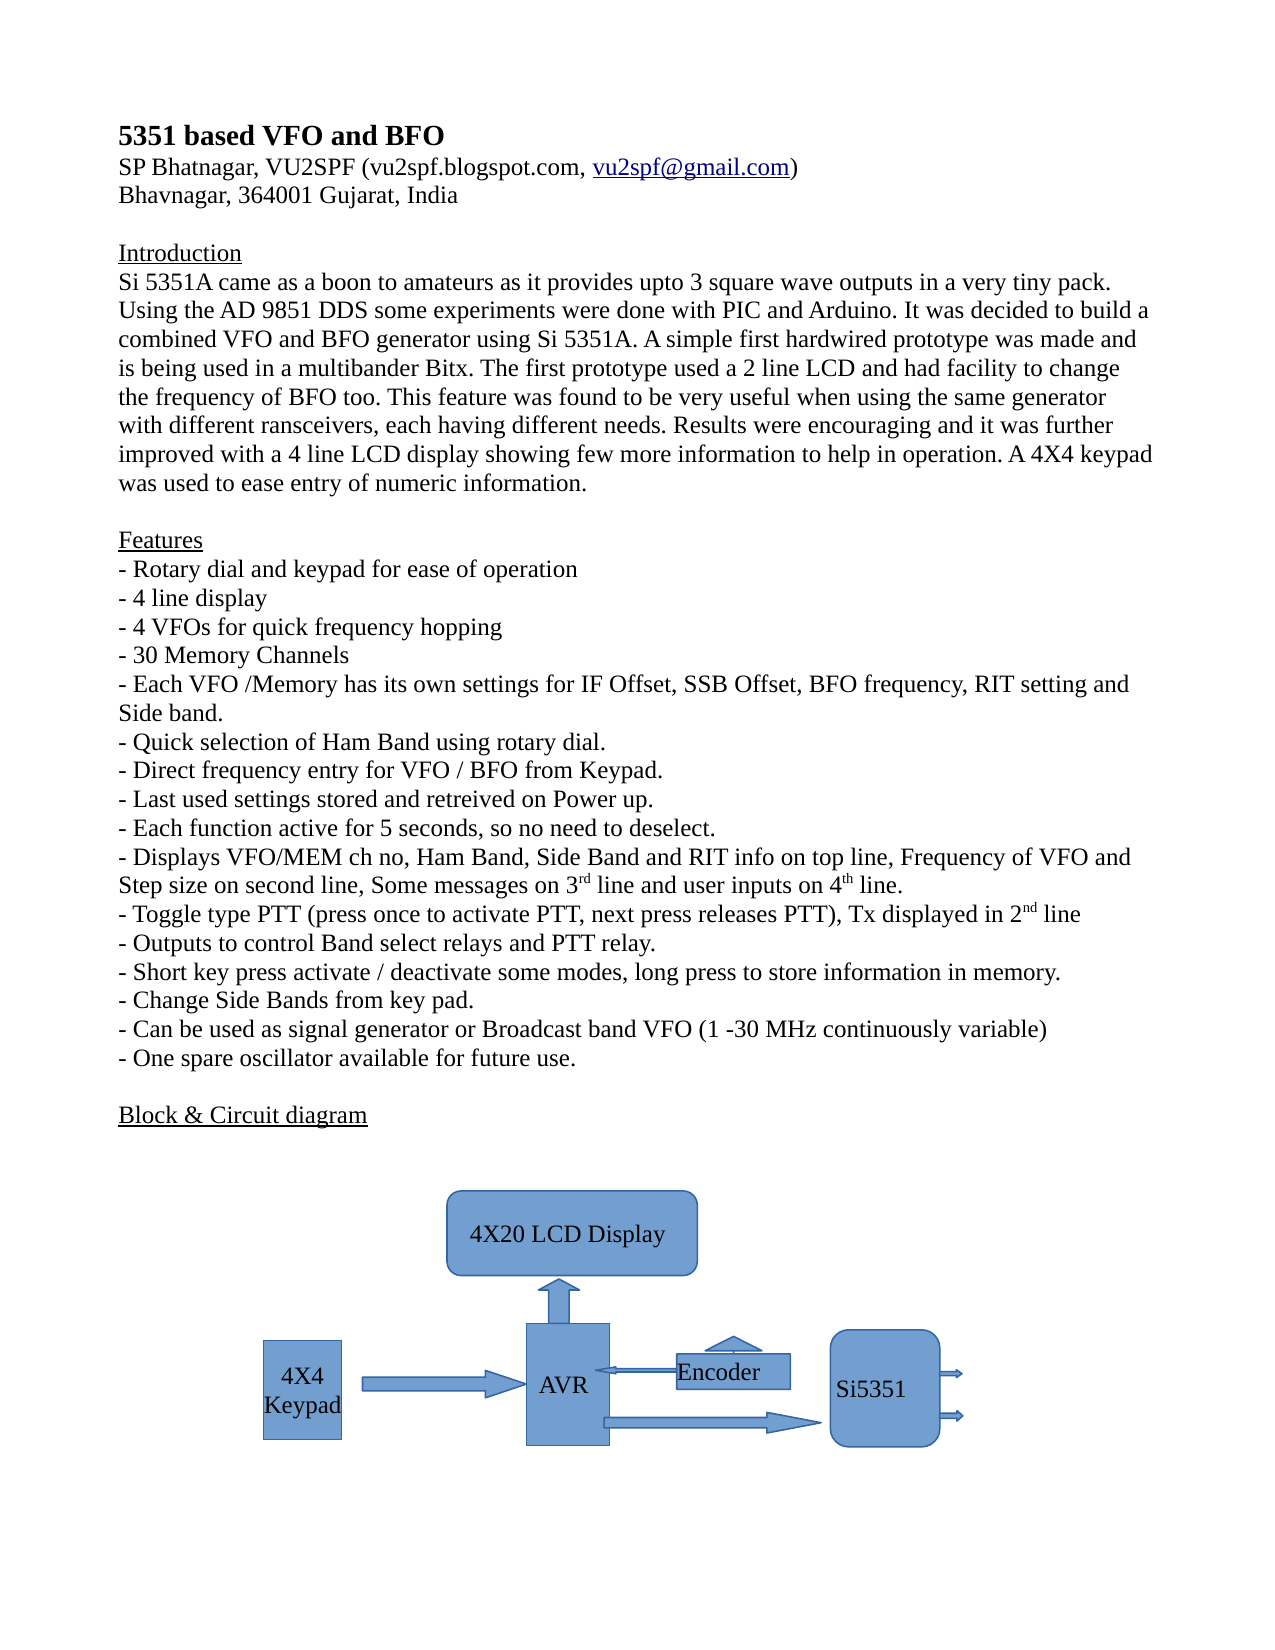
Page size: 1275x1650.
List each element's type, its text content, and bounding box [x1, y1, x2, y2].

text - One spare oscillator available for future use. [118, 1043, 1157, 1072]
text - Direct frequency entry for VFO / BFO from Keypad. [118, 755, 1157, 784]
text - Outputs to control Band select relays and PTT relay. [118, 928, 1157, 957]
text - 4 VFOs for quick frequency hopping [118, 612, 1157, 640]
text - Rotary dial and keypad for ease of operation [118, 554, 1157, 583]
text - Can be used as signal generator or Broadcast band VFO (1 -30 MHz continuously variable) [118, 1014, 1157, 1043]
text - 30 Memory Channels [118, 640, 1157, 669]
text Bhavnagar, 364001 Gujarat, India [118, 180, 1157, 209]
text - Short key press activate / deactivate some modes, long press to store information in memory. [118, 957, 1157, 985]
text - Each function active for 5 seconds, so no need to deselect. [118, 813, 1157, 842]
text 5351 based VFO and BFO [118, 118, 1157, 152]
text - Each VFO /Memory has its own settings for IF Offset, SSB Offset, BFO frequency, RIT setting and Side band. [118, 669, 1157, 727]
text SP Bhatnagar, VU2SPF (vu2spf.blogspot.com, vu2spf@gmail.com) [118, 152, 1157, 180]
text Block & Circuit diagram [118, 1100, 1157, 1129]
text - Displays VFO/MEM ch no, Ham Band, Side Band and RIT info on top line, Frequency of VFO and Step size on second line, Some messages on 3rd line and user inputs on 4th line. [118, 842, 1157, 899]
text - 4 line display [118, 583, 1157, 612]
text - Change Side Bands from key pad. [118, 985, 1157, 1014]
text Si 5351A came as a boon to amateurs as it provides upto 3 square wave outputs in a very tiny pack. Using the AD 9851 DDS some experiments were done with PIC and Arduino. It was decided to build a combined VFO and BFO generator using Si 5351A. A simple first hardwired prototype was made and is being used in a multibander Bitx. The first prototype used a 2 line LCD and had facility to change the frequency of BFO too. This feature was found to be very useful when using the same generator with different ransceivers, each having different needs. Results were encouraging and it was further improved with a 4 line LCD display showing few more information to help in operation. A 4X4 keypad was used to ease entry of numeric information. [118, 267, 1157, 497]
text - Toggle type PTT (press once to activate PTT, next press releases PTT), Tx displayed in 2nd line [118, 899, 1157, 928]
text - Last used settings stored and retreived on Power up. [118, 784, 1157, 813]
text Features [118, 525, 1157, 554]
text Introduction [118, 238, 1157, 267]
text - Quick selection of Ham Band using rotary dial. [118, 727, 1157, 755]
